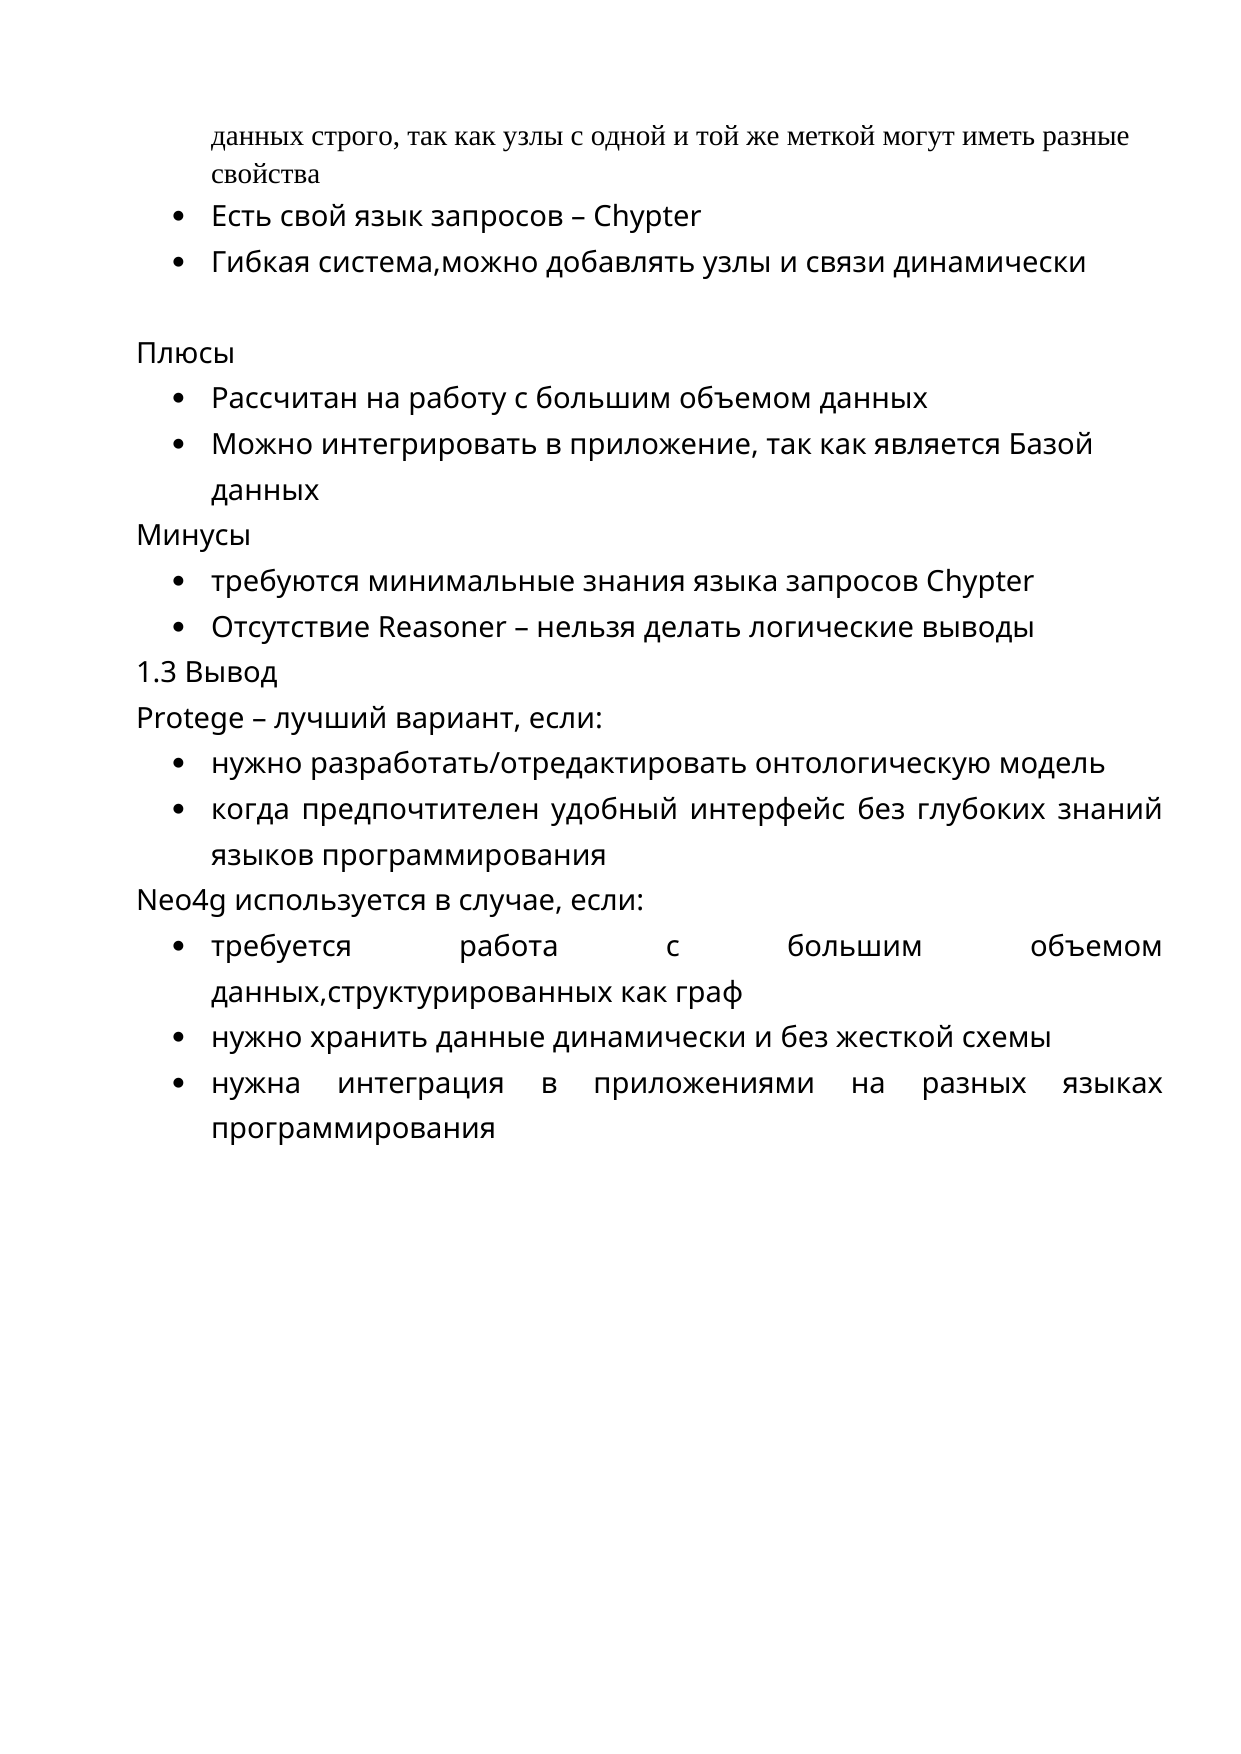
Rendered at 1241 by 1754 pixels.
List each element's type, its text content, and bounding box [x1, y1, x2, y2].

list Отсутствие Reasoner – нельзя делать логические выводы [173, 606, 1163, 646]
list нужно разработать/отредактировать онтологическую модель [173, 743, 1163, 782]
text Neo4g используется в случае, если: [136, 879, 1163, 919]
text Плюсы [136, 332, 1163, 372]
list когда предпочтителен удобный интерфейс без глубоких знаний языков программирования [173, 788, 1163, 874]
text Protege – лучший вариант, если: [136, 697, 1163, 737]
list нужно хранить данные динамически и без жесткой схемы [173, 1016, 1163, 1056]
text Минусы [136, 514, 1163, 554]
list Рассчитан на работу с большим объемом данных [173, 378, 1163, 417]
list данных строго, так как узлы с одной и той же меткой могут иметь разные свойства [173, 118, 1163, 190]
list нужна интеграция в приложениями на разных языках программирования [173, 1062, 1163, 1147]
list Можно интегрировать в приложение, так как является Базой данных [173, 423, 1163, 509]
text 1.3 Вывод [136, 651, 1163, 691]
list требуются минимальные знания языка запросов Chypter [173, 560, 1163, 600]
list требуется работа с большим объемом данных,структурированных как граф [173, 925, 1163, 1011]
list Есть свой язык запросов – Chypter [173, 195, 1163, 235]
list Гибкая система,можно добавлять узлы и связи динамически [173, 241, 1163, 281]
